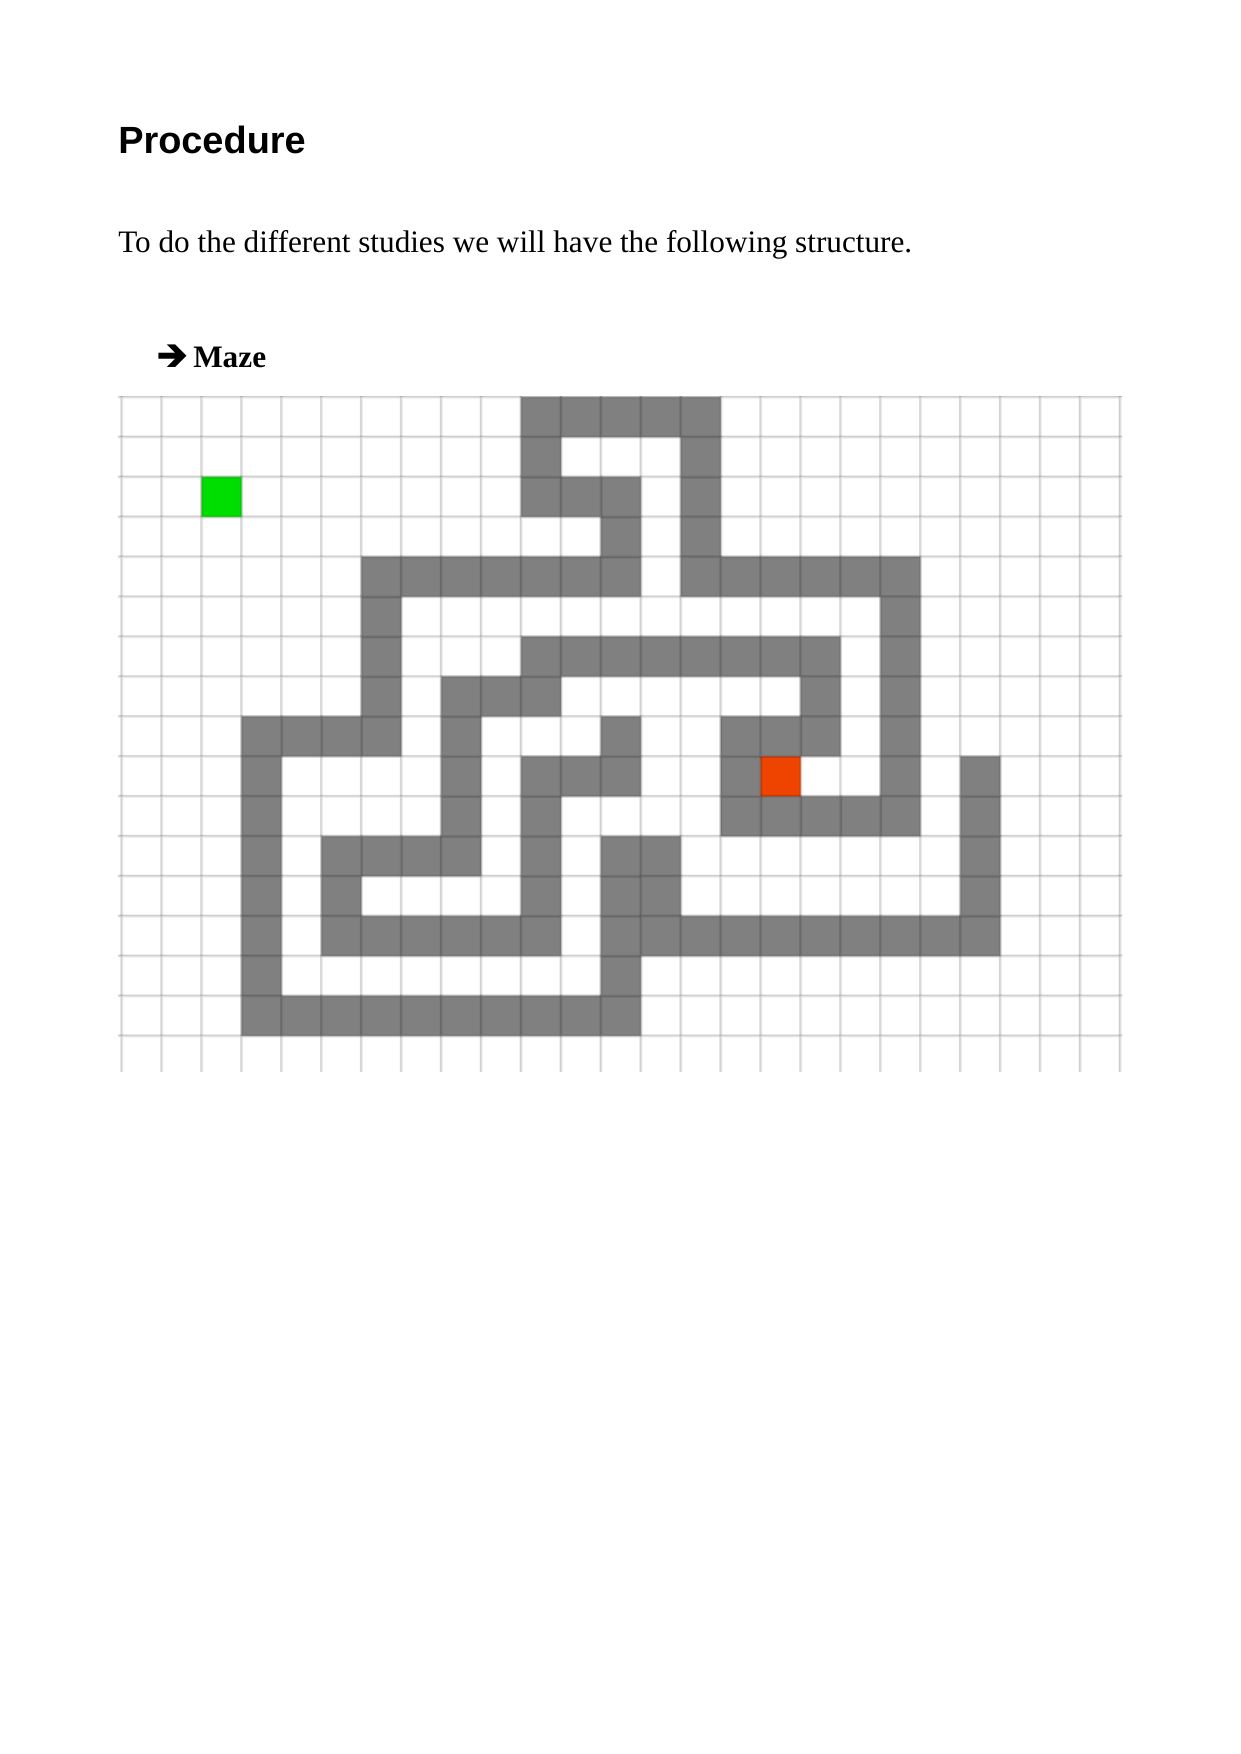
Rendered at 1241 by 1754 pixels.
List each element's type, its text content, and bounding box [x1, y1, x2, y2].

text To do the different studies we will have the following structure. [118, 223, 1122, 259]
list Maze [156, 339, 1122, 375]
picture [118, 396, 1123, 1072]
subtitle Procedure [118, 118, 1122, 162]
